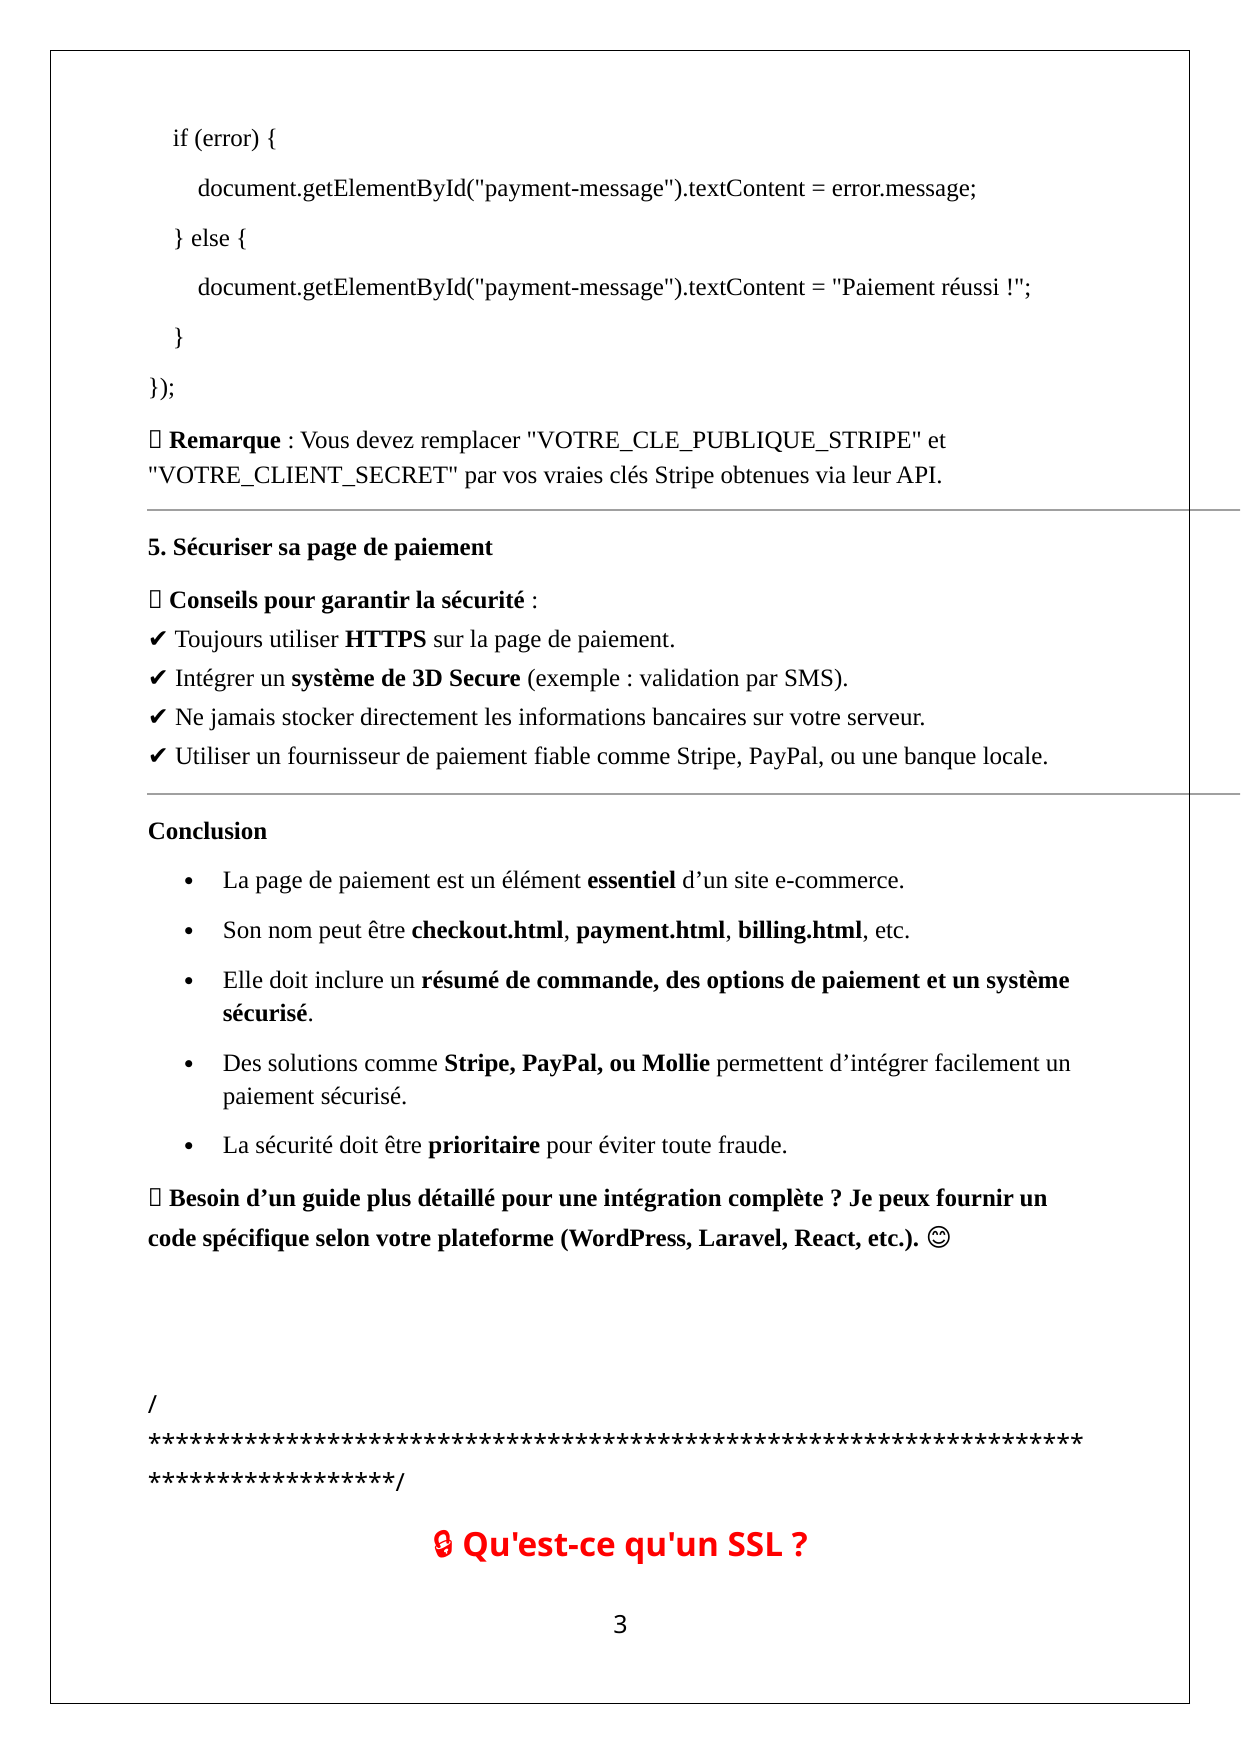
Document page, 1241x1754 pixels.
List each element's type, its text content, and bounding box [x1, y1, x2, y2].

text }); [148, 372, 1093, 401]
text /**************************************************************************************/ [148, 1387, 1093, 1499]
list Elle doit inclure un résumé de commande, des options de paiement et un système sécurisé. [185, 965, 1093, 1027]
list La page de paiement est un élément essentiel d’un site e-commerce. [185, 866, 1093, 894]
text document.getElementById("payment-message").textContent = error.message; [148, 173, 1093, 202]
text document.getElementById("payment-message").textContent = "Paiement réussi !"; [148, 272, 1093, 301]
text 💡 Conseils pour garantir la sécurité : ✔️ Toujours utiliser HTTPS sur la page de paiement. ✔️ Intégrer un système de 3D Secure (exemple : validation par SMS). ✔️ Ne jamais stocker directement les informations bancaires sur votre serveur. ✔️ Utiliser un fournisseur de paiement fiable comme Stripe, PayPal, ou une banque locale. [148, 581, 1093, 772]
list Son nom peut être checkout.html, payment.html, billing.html, etc. [185, 915, 1093, 944]
text if (error) { [148, 123, 1093, 152]
text 5. Sécuriser sa page de paiement [148, 532, 1093, 560]
text } [148, 322, 1093, 351]
list La sécurité doit être prioritaire pour éviter toute fraude. [185, 1130, 1093, 1159]
text 🔒 Qu'est-ce qu'un SSL ? [148, 1521, 1093, 1566]
text } else { [148, 223, 1093, 252]
text Conclusion [148, 816, 1093, 845]
list Des solutions comme Stripe, PayPal, ou Mollie permettent d’intégrer facilement un paiement sécurisé. [185, 1048, 1093, 1109]
text 💡 Besoin d’un guide plus détaillé pour une intégration complète ? Je peux fournir un code spécifique selon votre plateforme (WordPress, Laravel, React, etc.). 😊 [148, 1180, 1093, 1253]
text 📌 Remarque : Vous devez remplacer "VOTRE_CLE_PUBLIQUE_STRIPE" et "VOTRE_CLIENT_SECRET" par vos vraies clés Stripe obtenues via leur API. [148, 422, 1093, 489]
